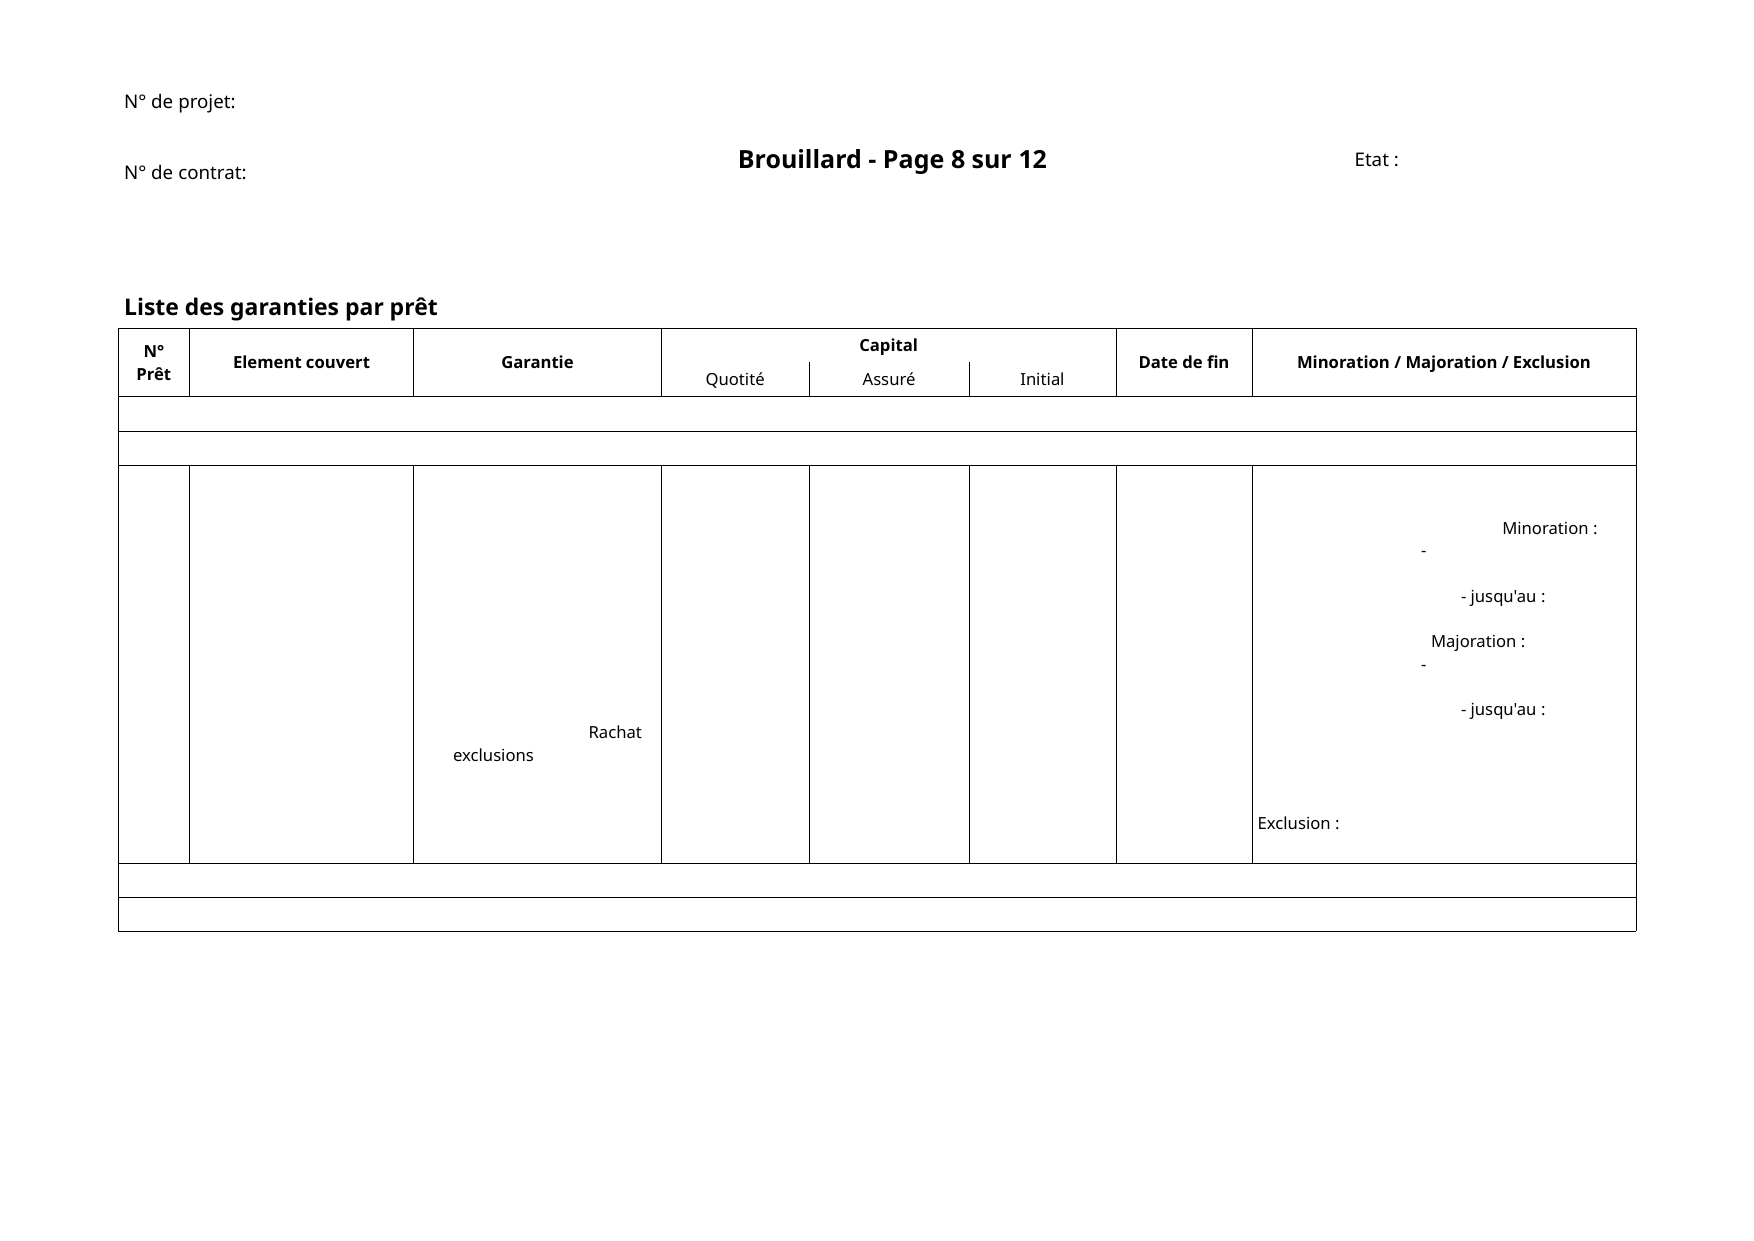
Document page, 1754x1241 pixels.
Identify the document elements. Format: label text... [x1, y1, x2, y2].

table_cell <for each="quotite in contract.shares_per_loan"> [119, 397, 1636, 431]
table_cell Capital [662, 329, 1116, 362]
text <otherwise> [118, 957, 1636, 979]
table_cell <format_currency(quotite.loan.amount, user.language, quotite.loan.currency)> [970, 466, 1116, 863]
table_cell <format_date(quotite.end_date, Party.lang)> [1117, 466, 1252, 863]
table_cell Minoration / Majoration / Exclusion [1253, 329, 1636, 396]
table_cell </for> [119, 898, 1636, 931]
table_cell Garantie [414, 329, 661, 396]
table_header [926, 285, 1636, 328]
table_cell <quotite.loan.order> [119, 466, 189, 863]
table_cell <if test="quotite.icon == 'loan-interest-green'"> [119, 432, 1636, 465]
table_cell Date de fin [1117, 329, 1252, 396]
table_cell <quotite.person.full_name> [190, 466, 413, 863]
table_cell Assuré [810, 362, 969, 396]
table_cell <"%.2f %%" % (quotite.share * 100)> [662, 466, 809, 863]
table_cell <format_currency(quotite.loan.amount * quotite.share, Party.lang, quotite.loan.currency)> [810, 466, 969, 863]
table_cell Quotité [662, 362, 809, 396]
table_cell <quotite.option.coverage.rec_name><for each="(key,value) in quotite.option.current_extra_data_string.items()"><if test="key.startswith("franchise")"> <value></if><if test="key.startswith("rachat") and value == True"> Rachat exclusions</if></for> [414, 466, 661, 863]
text </when> [118, 932, 1636, 957]
table_cell Element couvert [190, 329, 413, 396]
table_header Liste des garanties par prêt [118, 285, 926, 328]
table_cell </if> [119, 864, 1636, 897]
table_cell Initial [970, 362, 1116, 396]
table_cell <for each="surprime in quotite.option.extra_premiums"> <if test="surprime.is_discount">Minoration : <surprime.rec_name> - <surprime.motive.rec_name><if test="surprime.end_date"> - jusqu'au : <surprime.end_date></if></if><if test="not surprime.is_discount">Majoration : <surprime.rec_name> - <surprime.motive.rec_name><if test="surprime.end_date"> - jusqu'au : <surprime.end_date></if></if> </for> <for each="exclusion in quotite.option.exclusions"> Exclusion : <exclusion.code> </for> [1253, 466, 1636, 863]
table_cell N° Prêt [119, 329, 189, 396]
